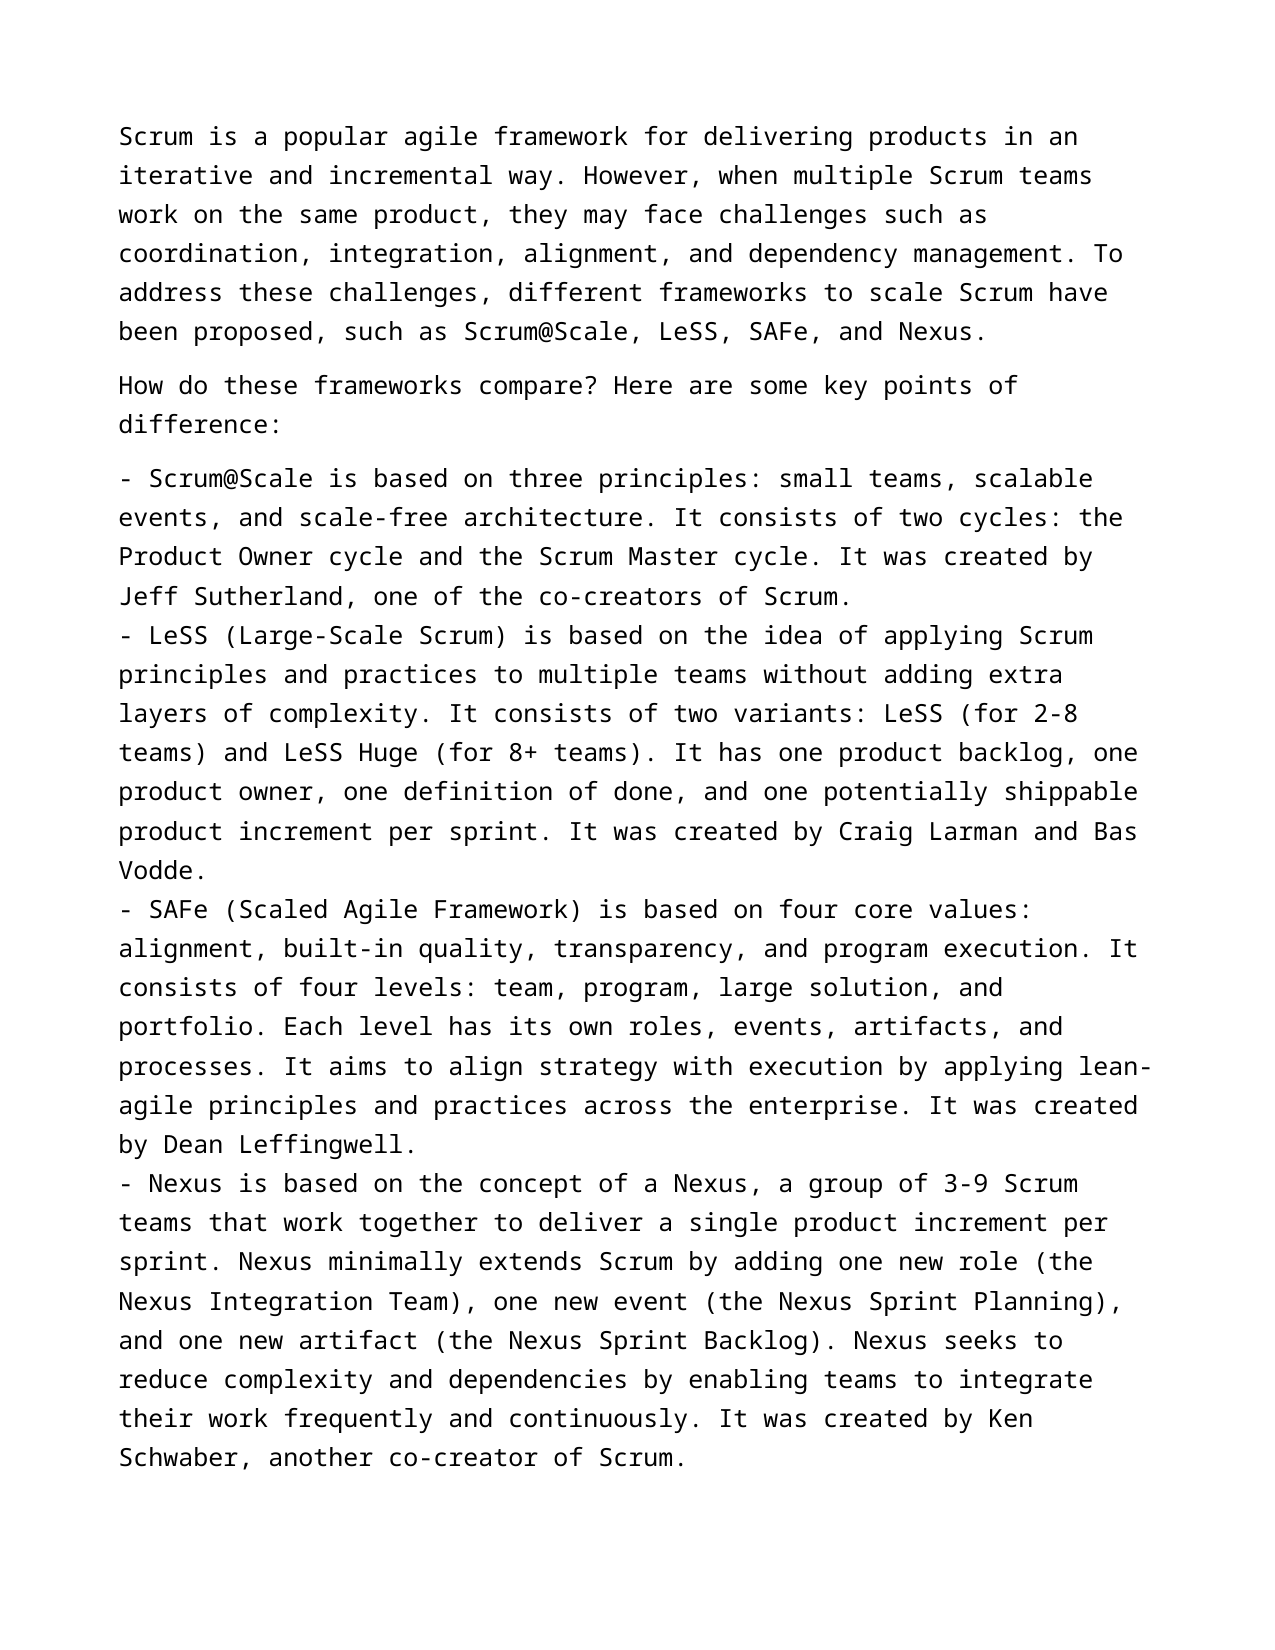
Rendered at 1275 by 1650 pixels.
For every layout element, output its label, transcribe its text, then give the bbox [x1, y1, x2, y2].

text Scrum is a popular agile framework for delivering products in an iterative and incremental way. However, when multiple Scrum teams work on the same product, they may face challenges such as coordination, integration, alignment, and dependency management. To address these challenges, different frameworks to scale Scrum have been proposed, such as Scrum@Scale, LeSS, SAFe, and Nexus. [118, 118, 1157, 348]
text How do these frameworks compare? Here are some key points of difference: [118, 368, 1157, 441]
text - Scrum@Scale is based on three principles: small teams, scalable events, and scale-free architecture. It consists of two cycles: the Product Owner cycle and the Scrum Master cycle. It was created by Jeff Sutherland, one of the co-creators of Scrum. - LeSS (Large-Scale Scrum) is based on the idea of applying Scrum principles and practices to multiple teams without adding extra layers of complexity. It consists of two variants: LeSS (for 2-8 teams) and LeSS Huge (for 8+ teams). It has one product backlog, one product owner, one definition of done, and one potentially shippable product increment per sprint. It was created by Craig Larman and Bas Vodde. - SAFe (Scaled Agile Framework) is based on four core values: alignment, built-in quality, transparency, and program execution. It consists of four levels: team, program, large solution, and portfolio. Each level has its own roles, events, artifacts, and processes. It aims to align strategy with execution by applying lean-agile principles and practices across the enterprise. It was created by Dean Leffingwell. - Nexus is based on the concept of a Nexus, a group of 3-9 Scrum teams that work together to deliver a single product increment per sprint. Nexus minimally extends Scrum by adding one new role (the Nexus Integration Team), one new event (the Nexus Sprint Planning), and one new artifact (the Nexus Sprint Backlog). Nexus seeks to reduce complexity and dependencies by enabling teams to integrate their work frequently and continuously. It was created by Ken Schwaber, another co-creator of Scrum. [118, 461, 1157, 1474]
